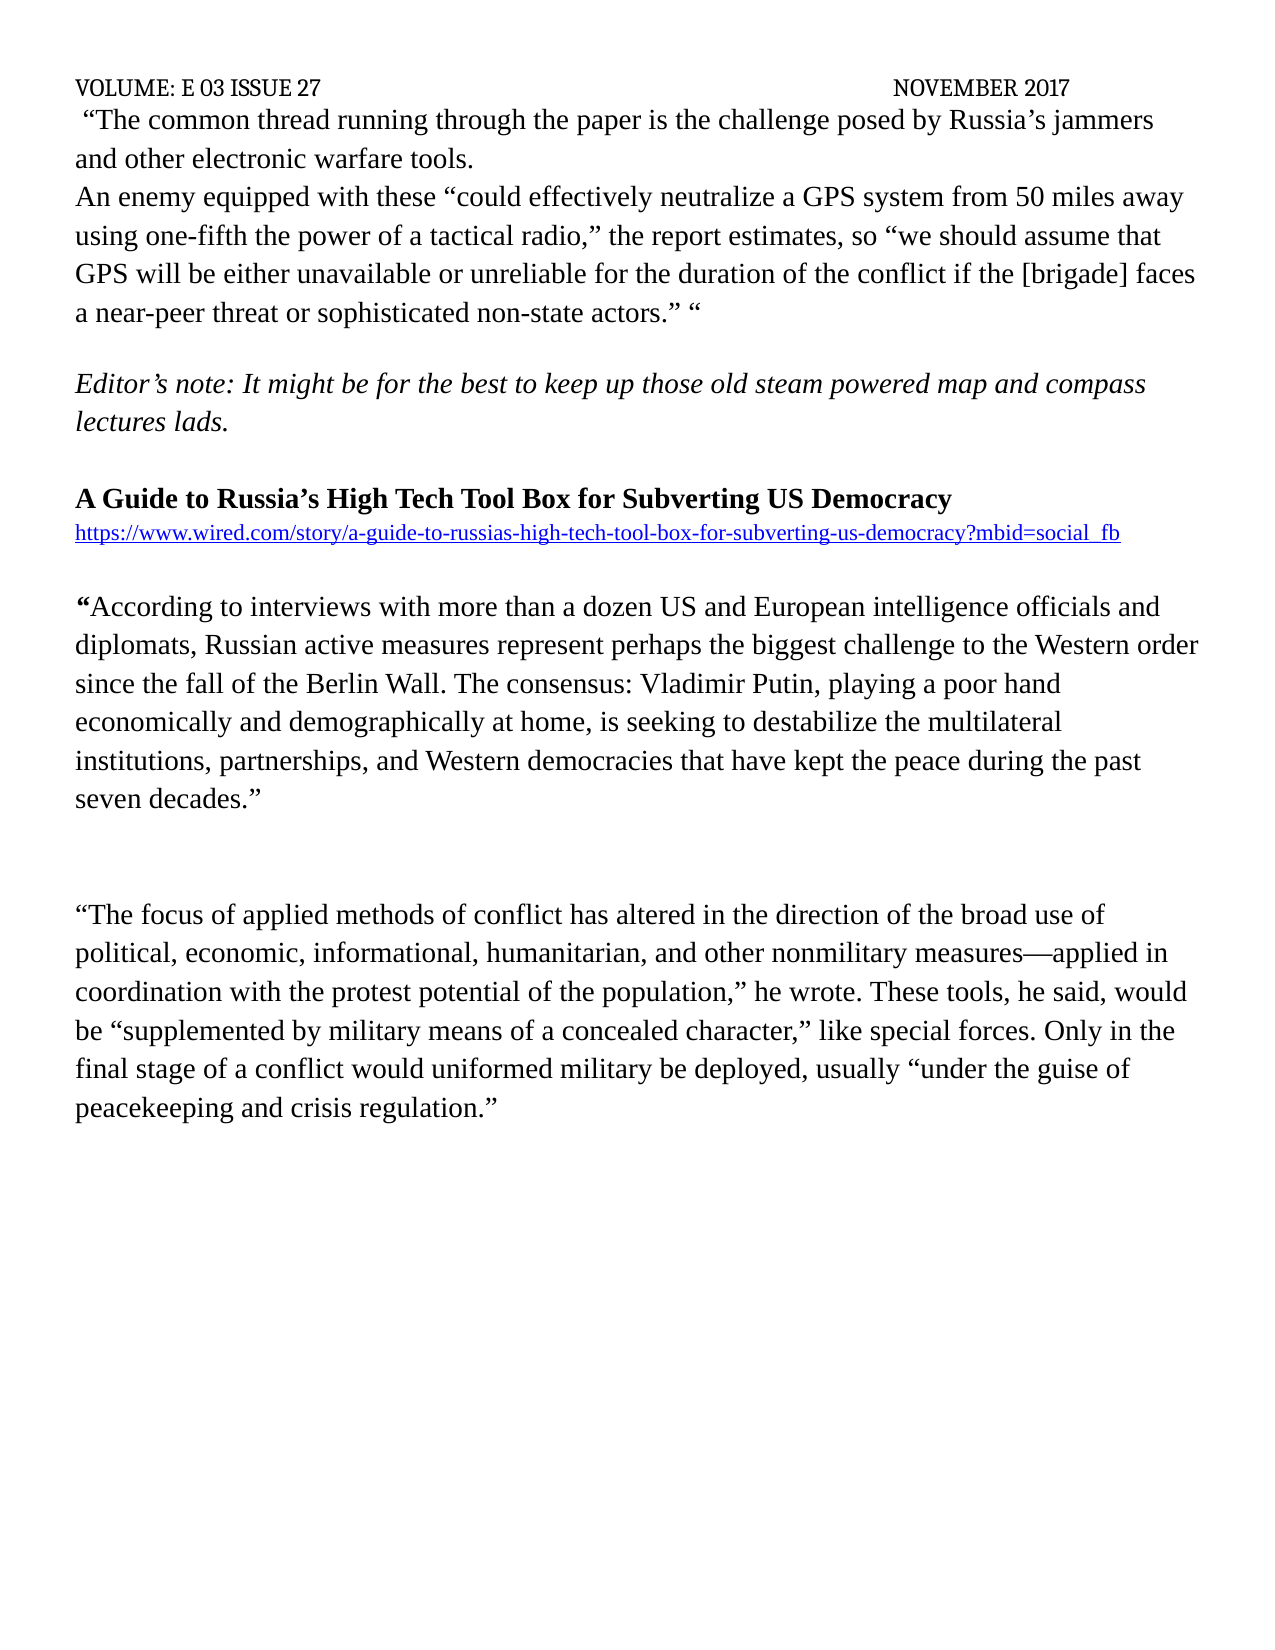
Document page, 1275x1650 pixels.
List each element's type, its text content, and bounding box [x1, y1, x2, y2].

text “The common thread running through the paper is the challenge posed by Russia’s jammers and other electronic warfare tools. An enemy equipped with these “could effectively neutralize a GPS system from 50 miles away using one-fifth the power of a tactical radio,” the report estimates, so “we should assume that GPS will be either unavailable or unreliable for the duration of the conflict if the [brigade] faces a near-peer threat or sophisticated non-state actors.” “ Editor’s note: It might be for the best to keep up those old steam powered map and compass lectures lads. A Guide to Russia’s High Tech Tool Box for Subverting US Democracy https://www.wired.com/story/a-guide-to-russias-high-tech-tool-box-for-subverting-us-democracy?mbid=social_fb “According to interviews with more than a dozen US and European intelligence officials and diplomats, Russian active measures represent perhaps the biggest challenge to the Western order since the fall of the Berlin Wall. The consensus: Vladimir Putin, playing a poor hand economically and demographically at home, is seeking to destabilize the multilateral institutions, partnerships, and Western democracies that have kept the peace during the past seven decades.” “The focus of applied methods of conflict has altered in the direction of the broad use of political, economic, informational, humanitarian, and other nonmilitary measures—applied in coordination with the protest potential of the population,” he wrote. These tools, he said, would be “supplemented by military means of a concealed character,” like special forces. Only in the final stage of a conflict would uniformed military be deployed, usually “under the guise of peacekeeping and crisis regulation.” [75, 102, 1200, 1123]
